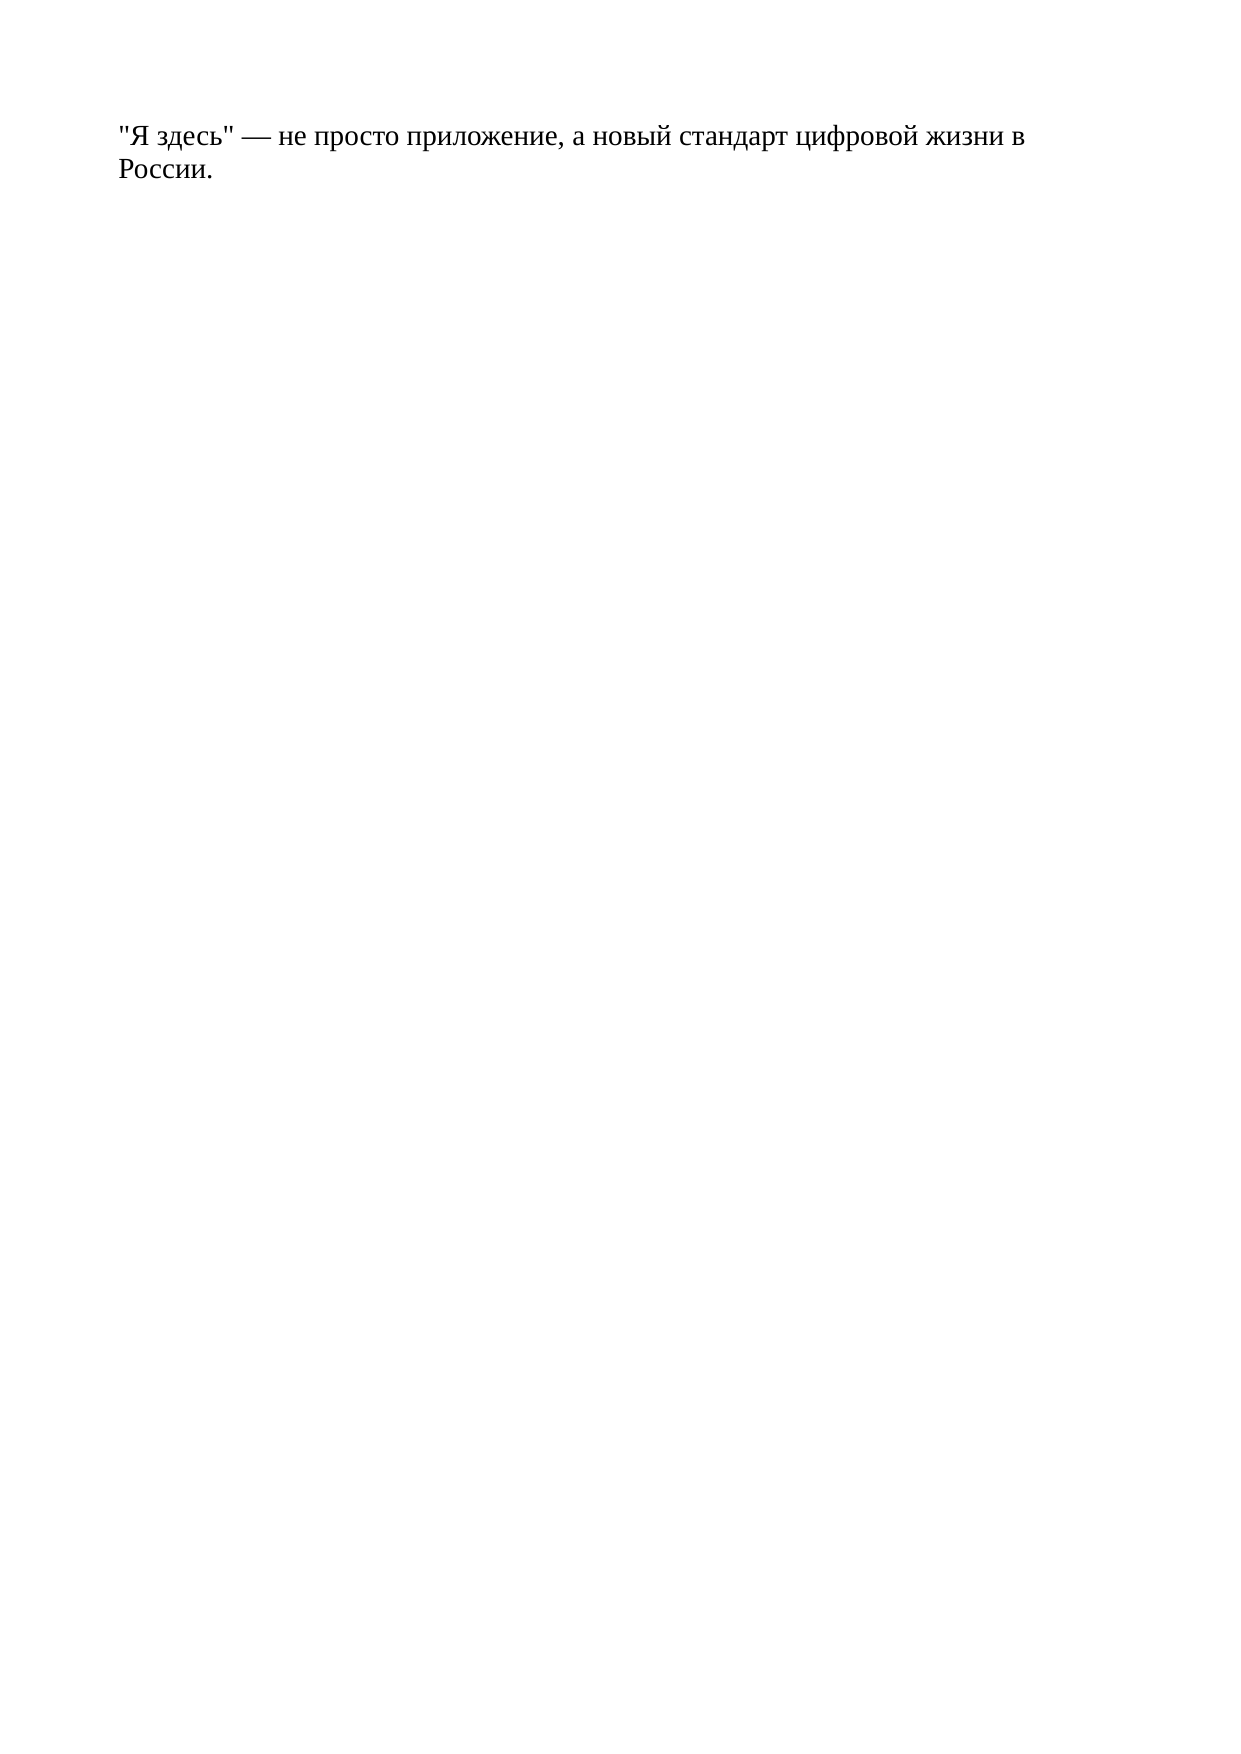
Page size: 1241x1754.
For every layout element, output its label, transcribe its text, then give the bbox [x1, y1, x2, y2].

text "Я здесь" — не просто приложение, а новый стандарт цифровой жизни в России. [118, 118, 1122, 185]
